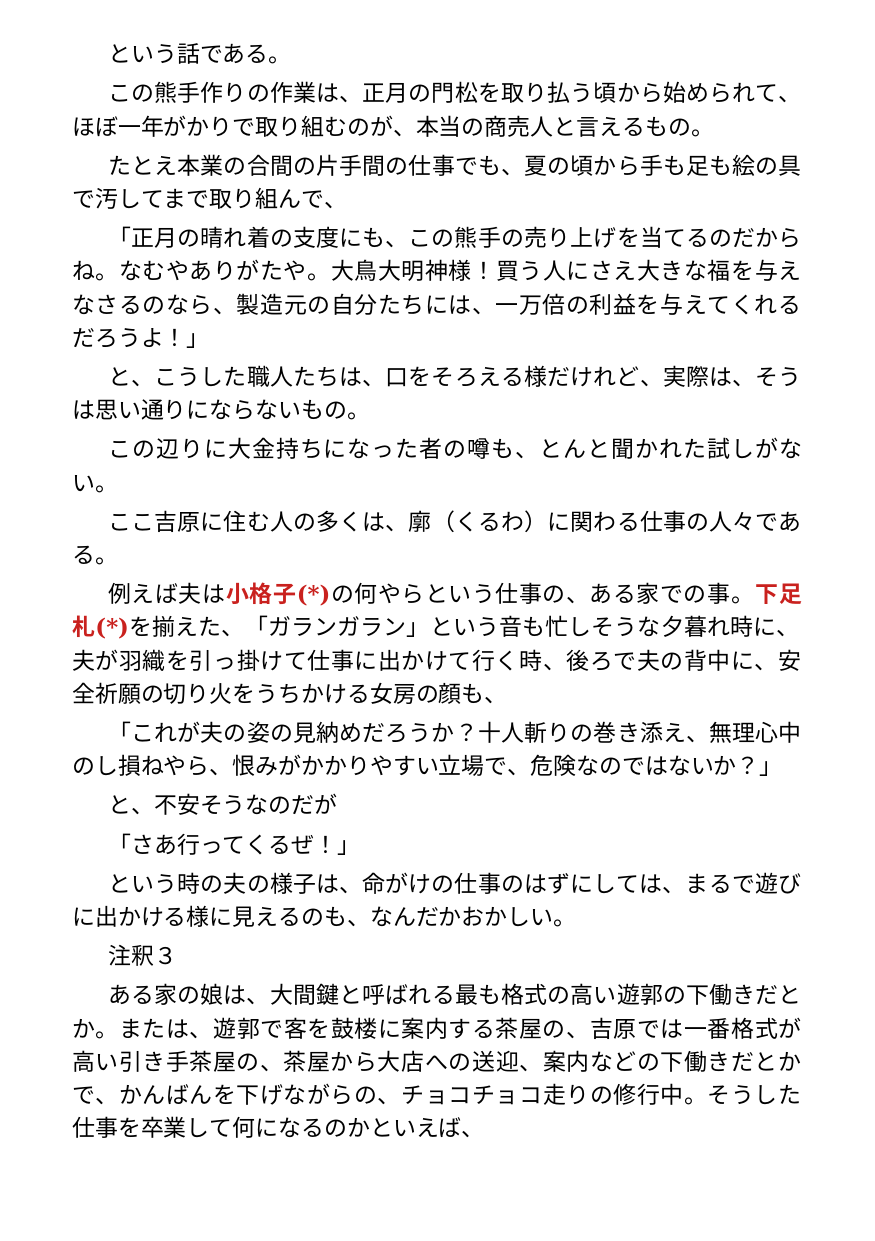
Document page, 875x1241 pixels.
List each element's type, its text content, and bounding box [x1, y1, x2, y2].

text この辺りに大金持ちになった者の噂も、とんと聞かれた試しがない。 [72, 431, 802, 498]
text 「これが夫の姿の見納めだろうか？十人斬りの巻き添え、無理心中のし損ねやら、恨みがかかりやすい立場で、危険なのではないか？」 [72, 715, 802, 781]
text 「さあ行ってくるぜ！」 [72, 826, 802, 860]
text 例えば夫は小格子(*)の何やらという仕事の、ある家での事。下足札(*)を揃えた、「ガランガラン」という音も忙しそうな夕暮れ時に、夫が羽織を引っ掛けて仕事に出かけて行く時、後ろで夫の背中に、安全祈願の切り火をうちかける女房の顔も、 [72, 576, 802, 709]
text と、不安そうなのだが [72, 787, 802, 821]
text たとえ本業の合間の片手間の仕事でも、夏の頃から手も足も絵の具で汚してまで取り組んで、 [72, 148, 802, 214]
text という時の夫の様子は、命がけの仕事のはずにしては、まるで遊びに出かける様に見えるのも、なんだかおかしい。 [72, 866, 802, 932]
text ある家の娘は、大間鍵と呼ばれる最も格式の高い遊郭の下働きだとか。または、遊郭で客を鼓楼に案内する茶屋の、吉原では一番格式が高い引き手茶屋の、茶屋から大店への送迎、案内などの下働きだとかで、かんばんを下げながらの、チョコチョコ走りの修行中。そうした仕事を卒業して何になるのかといえば、 [72, 977, 802, 1143]
text と、こうした職人たちは、口をそろえる様だけれど、実際は、そうは思い通りにならないもの。 [72, 359, 802, 425]
text ここ吉原に住む人の多くは、廓（くるわ）に関わる仕事の人々である。 [72, 504, 802, 570]
text という話である。 [72, 36, 802, 69]
text この熊手作りの作業は、正月の門松を取り払う頃から始められて、ほぼ一年がかりで取り組むのが、本当の商売人と言えるもの。 [72, 75, 802, 142]
text 「正月の晴れ着の支度にも、この熊手の売り上げを当てるのだからね。なむやありがたや。大鳥大明神様！買う人にさえ大きな福を与えなさるのなら、製造元の自分たちには、一万倍の利益を与えてくれるだろうよ！」 [72, 220, 802, 353]
text 注釈３ [72, 938, 802, 971]
